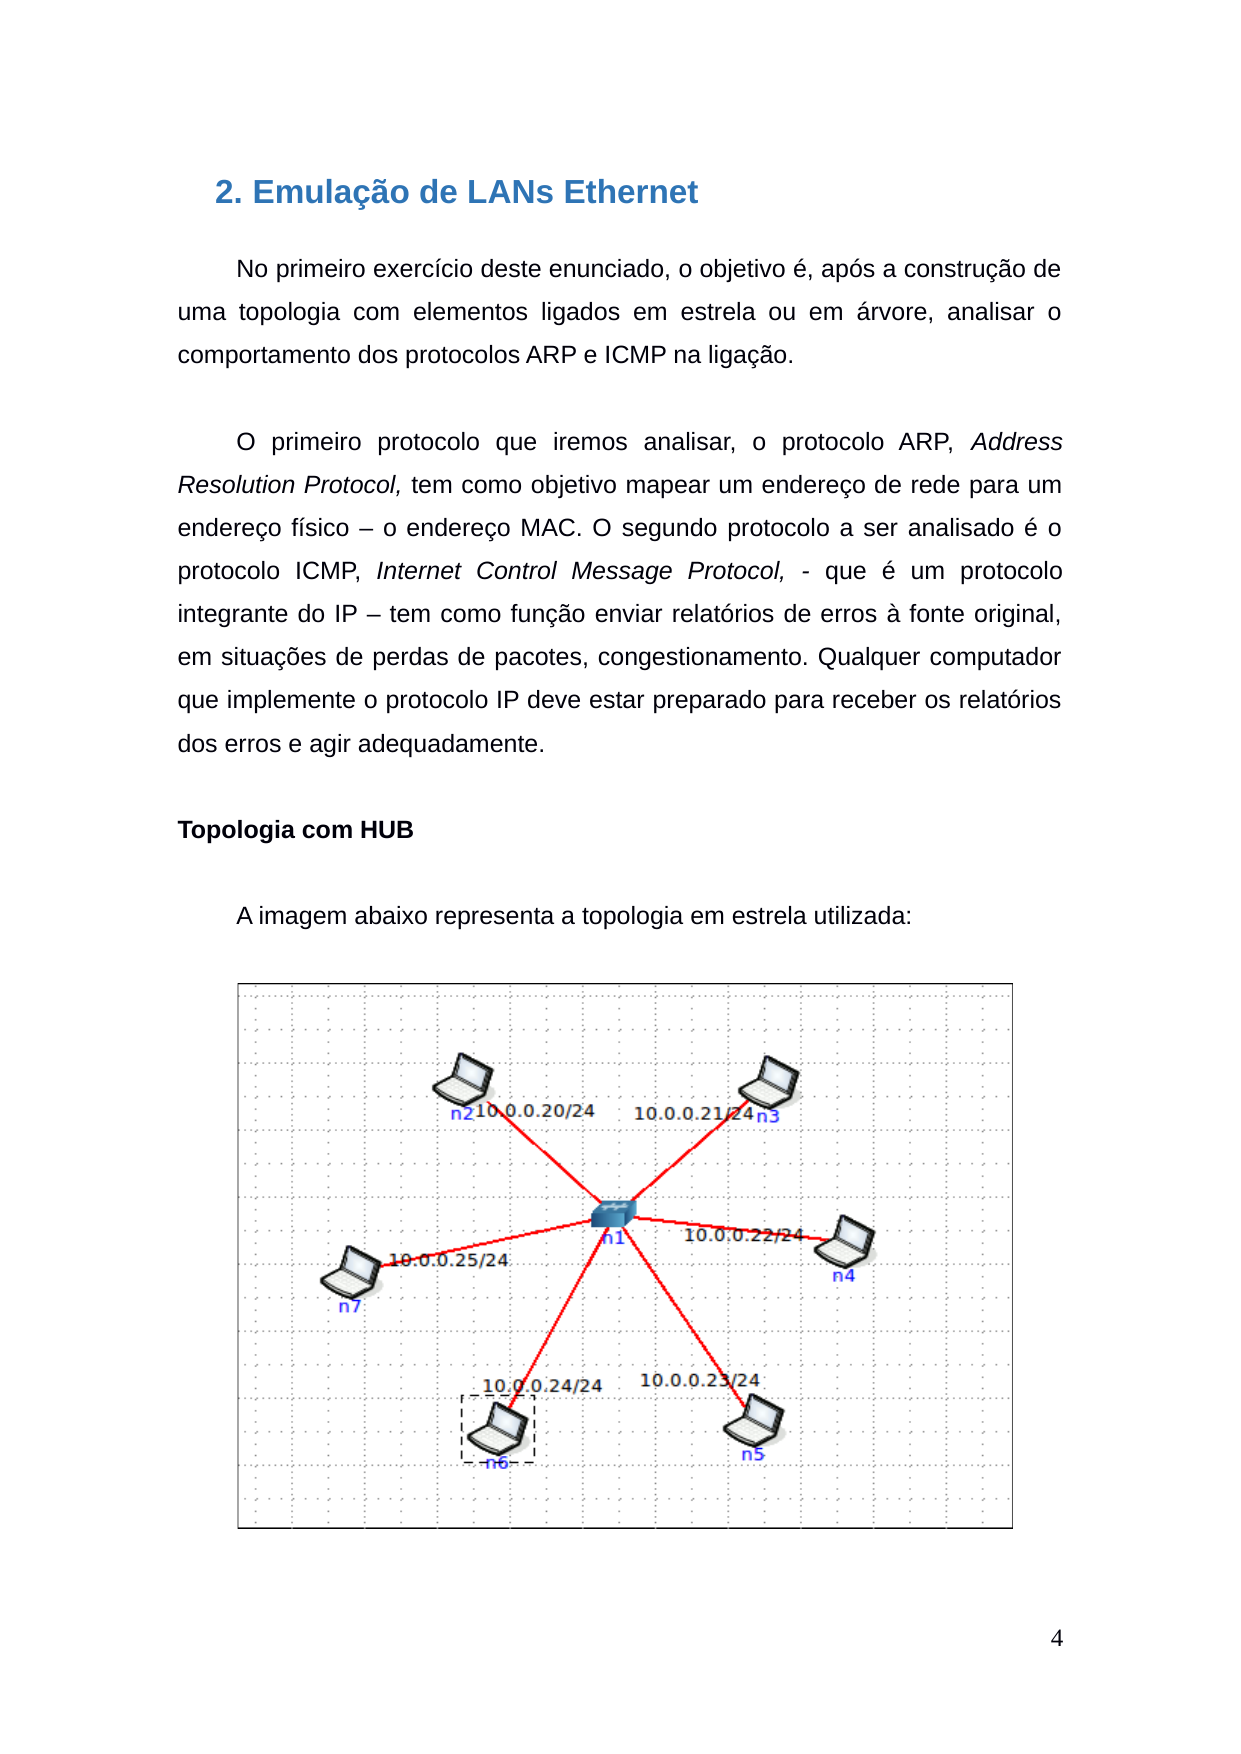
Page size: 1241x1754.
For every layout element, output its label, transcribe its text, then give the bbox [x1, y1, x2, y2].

text O primeiro protocolo que iremos analisar, o protocolo ARP, Address Resolution Protocol, tem como objetivo mapear um endereço de rede para um endereço físico – o endereço MAC. O segundo protocolo a ser analisado é o protocolo ICMP, Internet Control Message Protocol, - que é um protocolo integrante do IP – tem como função enviar relatórios de erros à fonte original, em situações de perdas de pacotes, congestionamento. Qualquer computador que implemente o protocolo IP deve estar preparado para receber os relatórios dos erros e agir adequadamente. [177, 427, 1063, 757]
text A imagem abaixo representa a topologia em estrela utilizada: [177, 901, 1063, 930]
text No primeiro exercício deste enunciado, o objetivo é, após a construção de uma topologia com elementos ligados em estrela ou em árvore, analisar o comportamento dos protocolos ARP e ICMP na ligação. [177, 254, 1063, 369]
text Topologia com HUB [177, 815, 1063, 843]
picture [237, 983, 1013, 1529]
subtitle Emulação de LANs Ethernet [215, 173, 1063, 211]
